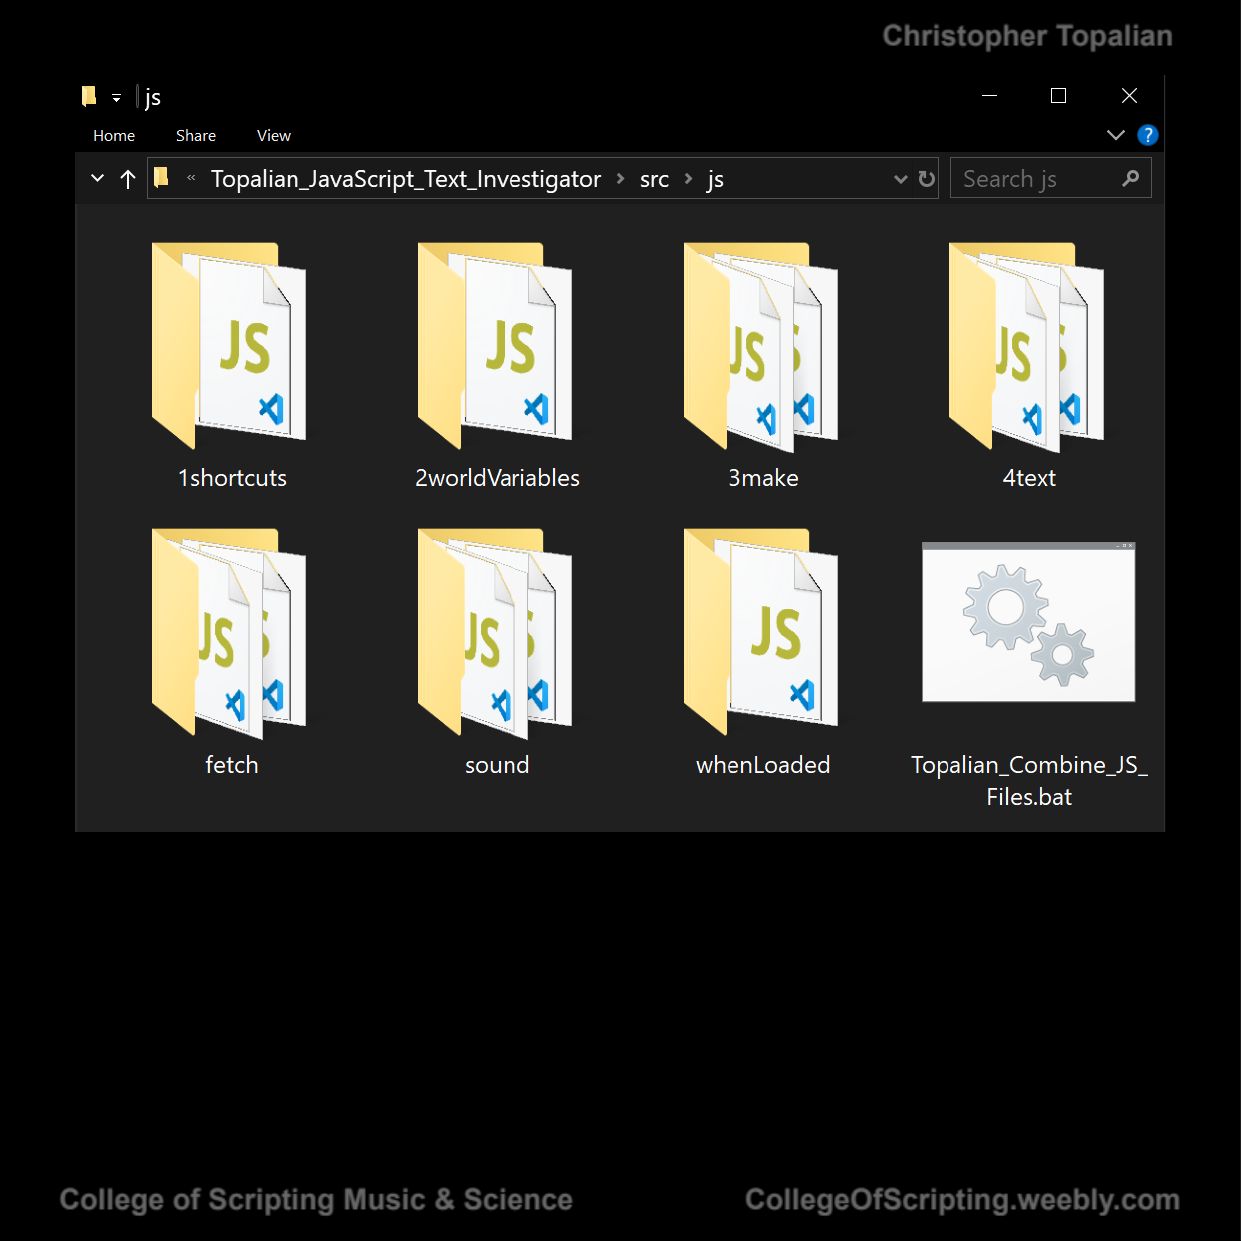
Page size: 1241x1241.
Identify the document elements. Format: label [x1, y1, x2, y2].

picture [75, 75, 1166, 832]
